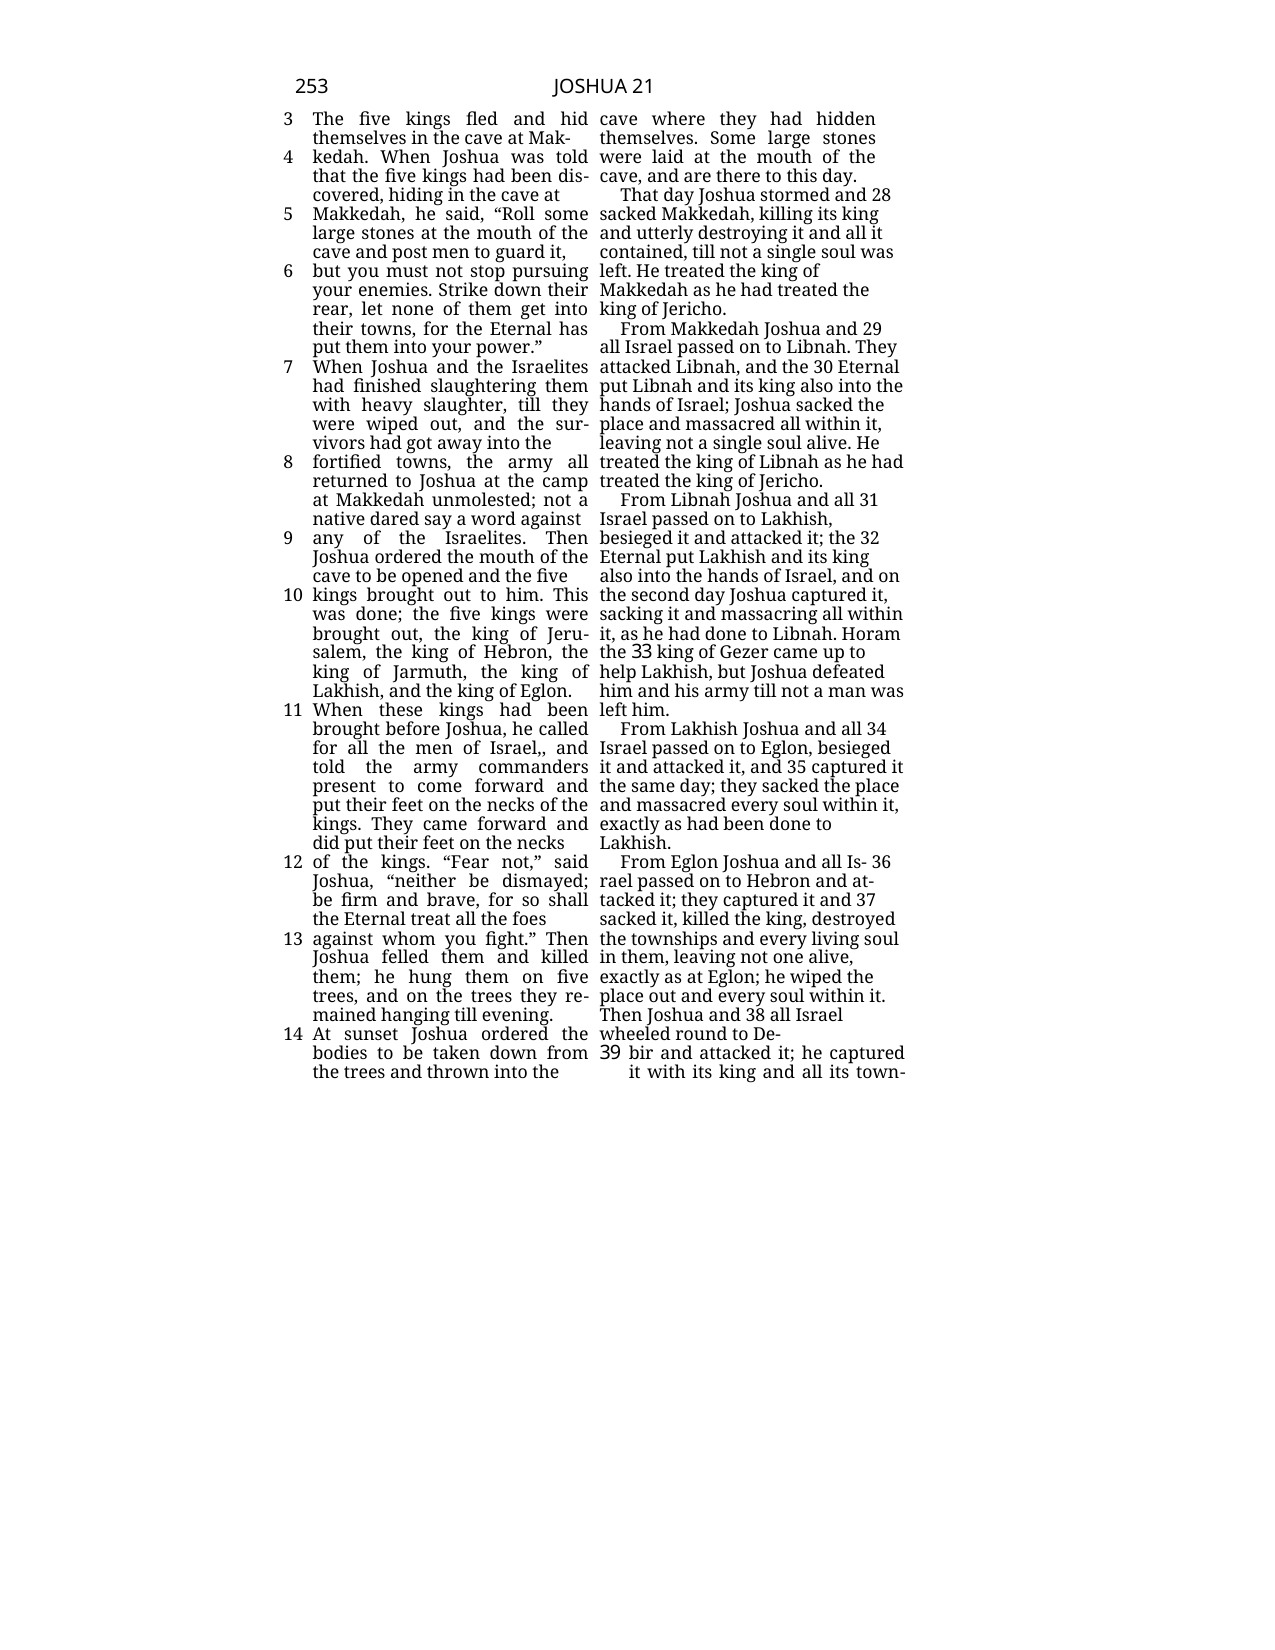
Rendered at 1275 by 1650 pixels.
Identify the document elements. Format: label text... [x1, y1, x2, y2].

list bir and attacked it; he captured it with its king and all its town­ [599, 1044, 905, 1082]
list When Joshua and the Israelites had finished slaughtering them with heavy slaughter, till they were wiped out, and the sur­vivors had got away into the [283, 358, 589, 453]
text cave where they had hidden themselves. Some large stones were laid at the mouth of the cave, and are there to this day. [599, 110, 876, 186]
list kedah. When Joshua was told that the five kings had been dis­covered, hiding in the cave at [283, 148, 589, 205]
list The five kings fled and hid themselves in the cave at Mak- [283, 110, 589, 148]
list fortified towns, the army all returned to Joshua at the camp at Makkedah unmolested; not a native dared say a word against [283, 453, 589, 529]
list of the kings. “Fear not,” said Joshua, “neither be dismayed; be firm and brave, for so shall the Eternal treat all the foes [283, 853, 589, 930]
text From Lakhish Joshua and all 34 Israel passed on to Eglon, be­sieged it and attacked it, and 35 captured it the same day; they sacked the place and massacred every soul within it, exactly as had been done to Lakhish. [599, 720, 905, 853]
text From Libnah Joshua and all 31 Israel passed on to Lakhish, besieged it and attacked it; the 32 Eternal put Lakhish and its king also into the hands of Israel, and on the second day Joshua cap­tured it, sacking it and massa­cring all within it, as he had done to Libnah. Horam the 33 king of Gezer came up to help Lakhish, but Joshua defeated him and his army till not a man was left him. [599, 491, 905, 720]
list but you must not stop pursuing your enemies. Strike down their rear, let none of them get into their towns, for the Eternal has put them into your power.” [283, 262, 589, 358]
list At sunset Joshua ordered the bodies to be taken down from the trees and thrown into the [283, 1025, 589, 1082]
list any of the Israelites. Then Joshua ordered the mouth of the cave to be opened and the five [283, 529, 589, 587]
text From Makkedah Joshua and 29 all Israel passed on to Libnah. They attacked Libnah, and the 30 Eternal put Libnah and its king also into the hands of Israel; Joshua sacked the place and massacred all within it, leaving not a single soul alive. He treated the king of Libnah as he had treated the king of Jericho. [599, 320, 905, 491]
text From Eglon Joshua and all Is- 36 rael passed on to Hebron and at­tacked it; they captured it and 37 sacked it, killed the king, de­stroyed the townships and every living soul in them, leaving not one alive, exactly as at Eglon; he wiped the place out and every soul within it. Then Joshua and 38 all Israel wheeled round to De- [599, 853, 905, 1044]
list Makkedah, he said, “Roll some large stones at the mouth of the cave and post men to guard it, [283, 205, 589, 262]
list against whom you fight.” Then Joshua felled them and killed them; he hung them on five trees, and on the trees they re­mained hanging till evening. [283, 930, 589, 1025]
list kings brought out to him. This was done; the five kings were brought out, the king of Jeru­salem, the king of Hebron, the king of Jarmuth, the king of Lakhish, and the king of Eglon. [283, 587, 589, 701]
text That day Joshua stormed and 28 sacked Makkedah, killing its king and utterly destroying it and all it contained, till not a single soul was left. He treated the king of Makkedah as he had treated the king of Jericho. [599, 186, 905, 320]
list When these kings had been brought before Joshua, he called for all the men of Israel,, and told the army commanders present to come forward and put their feet on the necks of the kings. They came forward and did put their feet on the necks [283, 701, 589, 853]
